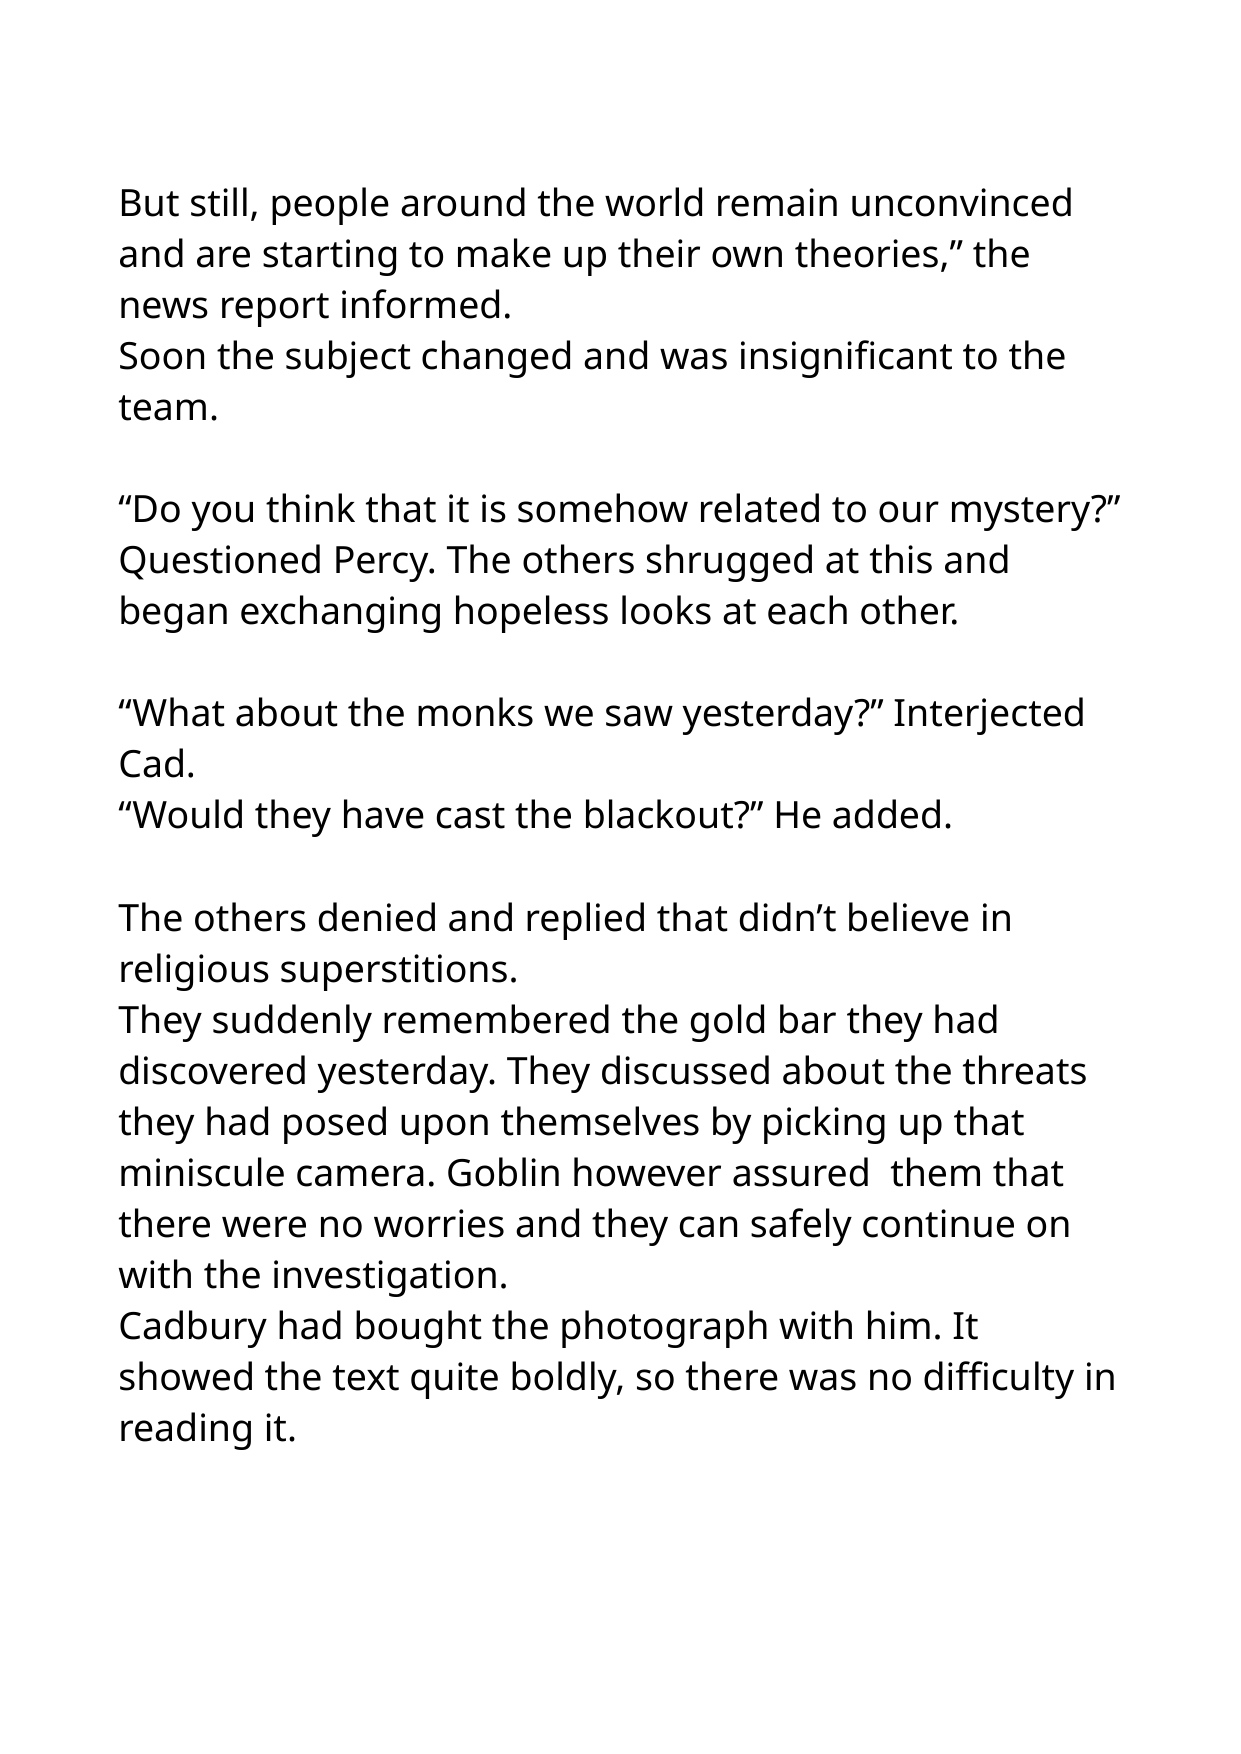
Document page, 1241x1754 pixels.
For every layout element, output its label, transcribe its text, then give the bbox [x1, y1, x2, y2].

text But still, people around the world remain unconvinced and are starting to make up their own theories,” the news report informed. [118, 176, 1122, 329]
text “What about the monks we saw yesterday?” Interjected Cad. [118, 687, 1122, 789]
text Cadbury had bought the photograph with him. It showed the text quite boldly, so there was no difficulty in reading it. [118, 1299, 1122, 1452]
text “Would they have cast the blackout?” He added. [118, 789, 1122, 840]
text “Do you think that it is somehow related to our mystery?” Questioned Percy. The others shrugged at this and began exchanging hopeless looks at each other. [118, 483, 1122, 636]
text Soon the subject changed and was insignificant to the team. [118, 329, 1122, 432]
text The others denied and replied that didn’t believe in religious superstitions. They suddenly remembered the gold bar they had discovered yesterday. They discussed about the threats they had posed upon themselves by picking up that miniscule camera. Goblin however assured them that there were no worries and they can safely continue on with the investigation. [118, 891, 1122, 1299]
